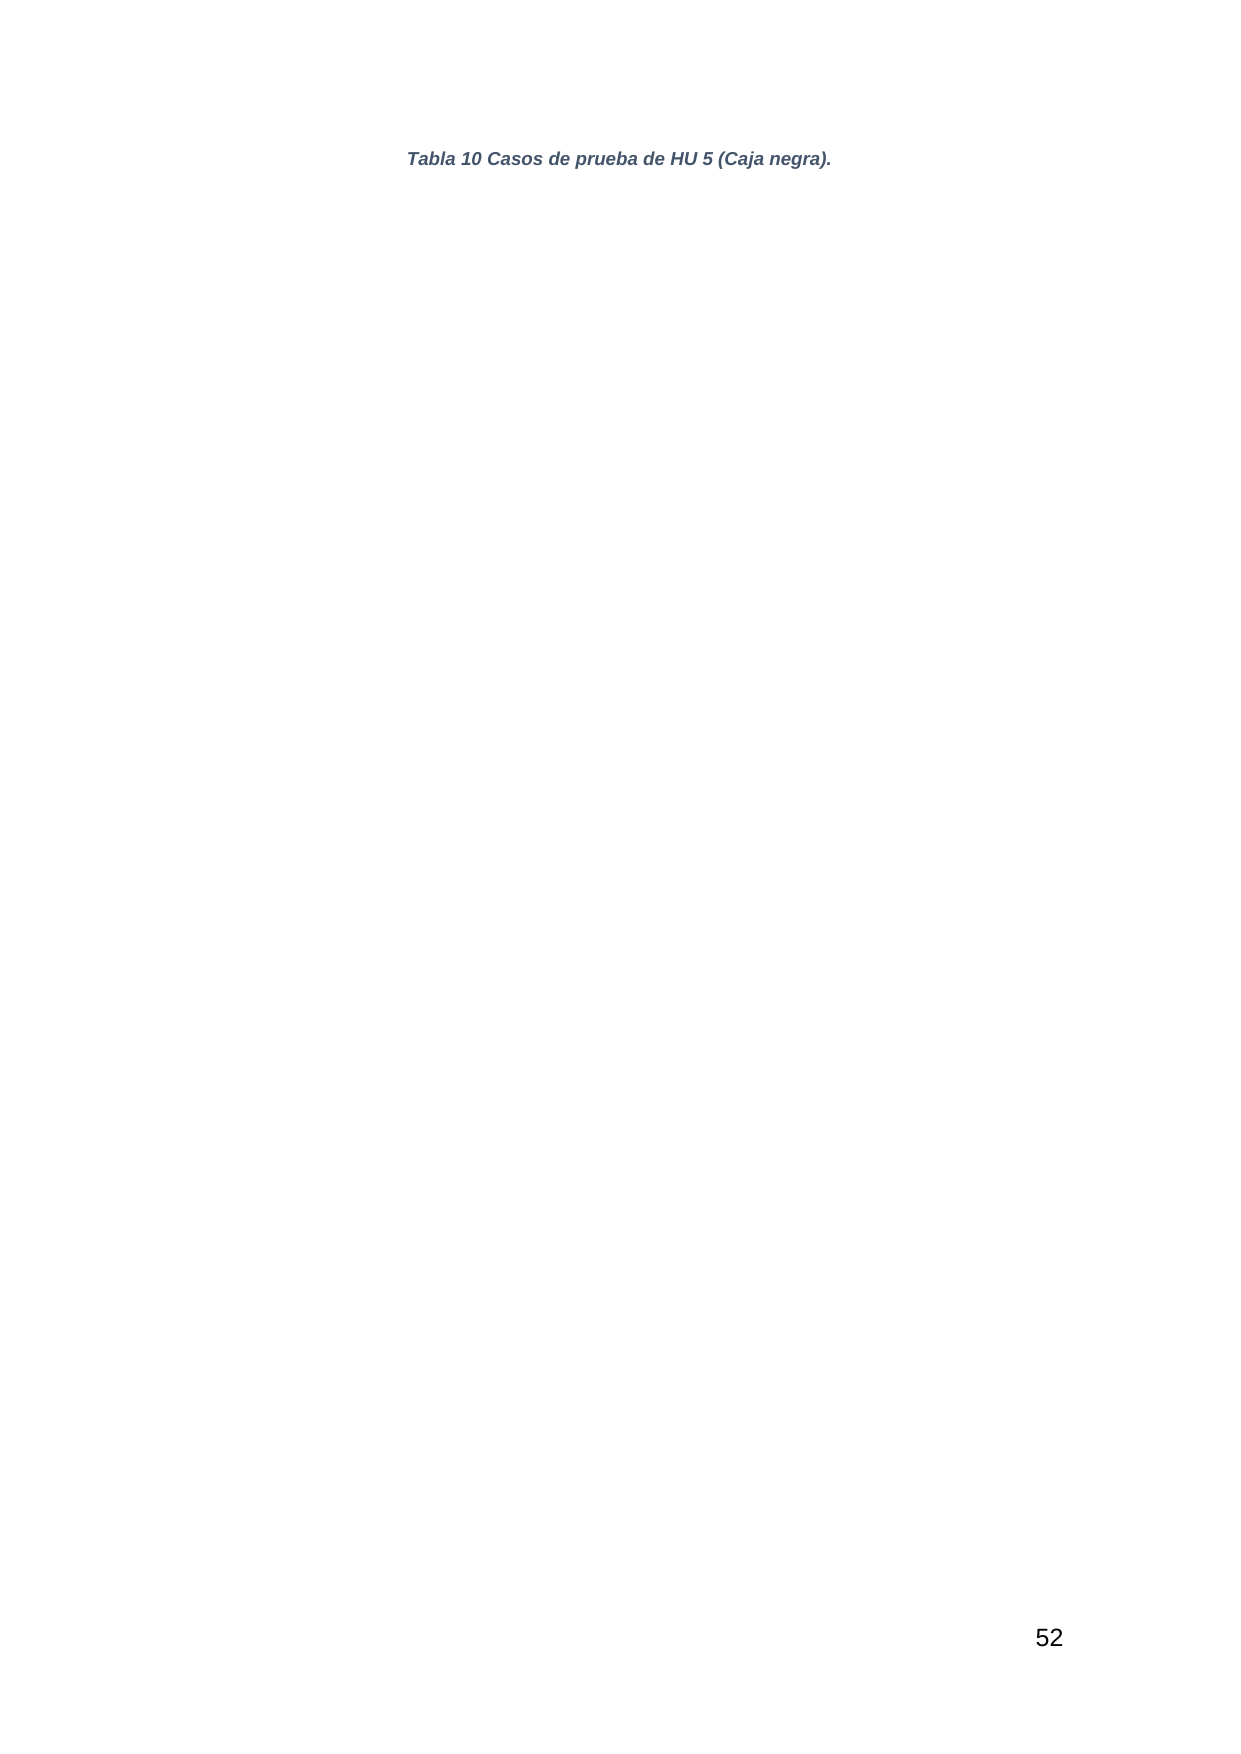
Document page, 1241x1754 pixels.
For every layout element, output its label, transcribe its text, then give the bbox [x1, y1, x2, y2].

text Tabla 10 Casos de prueba de HU 5 (Caja negra). [177, 148, 1063, 169]
